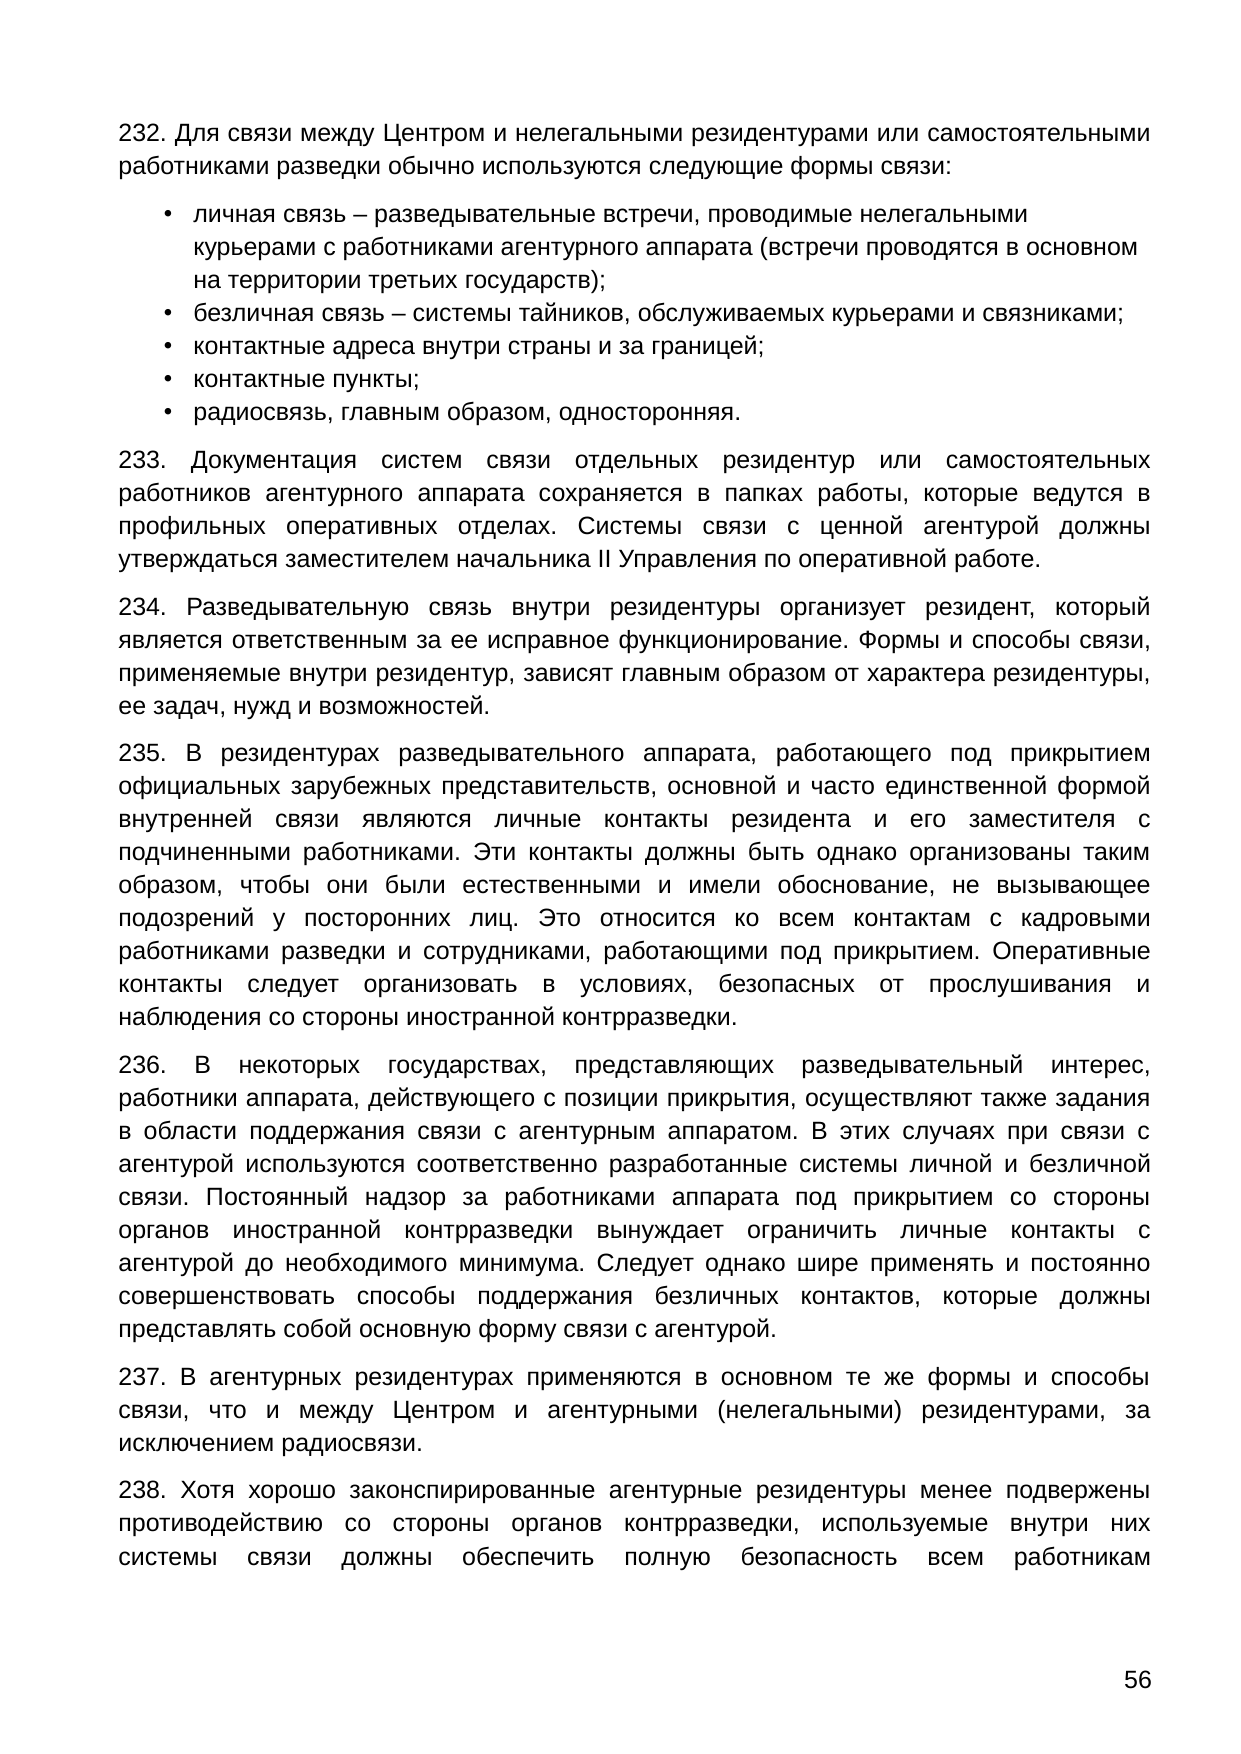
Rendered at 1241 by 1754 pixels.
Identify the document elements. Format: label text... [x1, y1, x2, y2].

list радиосвязь, главным образом, односторонняя. [164, 397, 1152, 426]
text 237. В агентурных резидентурах применяются в основном те же формы и способы связи, что и между Центром и агентурными (нелегальными) резидентурами, за исключением радиосвязи. [118, 1362, 1152, 1457]
list контактные пункты; [164, 364, 1152, 393]
list контактные адреса внутри страны и за границей; [164, 331, 1152, 360]
list личная связь – разведывательные встречи, проводимые нелегальными курьерами с работниками агентурного аппарата (встречи проводятся в основном на территории третьих государств); [164, 199, 1152, 293]
text 236. В некоторых государствах, представляющих разведывательный интерес, работники аппарата, действующего с позиции прикрытия, осуществляют также задания в области поддержания связи с агентурным аппаратом. В этих случаях при связи с агентурой используются соответственно разработанные системы личной и безличной связи. Постоянный надзор за работниками аппарата под прикрытием со стороны органов иностранной контрразведки вынуждает ограничить личные контакты с агентурой до необходимого минимума. Следует однако шире применять и постоянно совершенствовать способы поддержания безличных контактов, которые должны представлять собой основную форму связи с агентурой. [118, 1050, 1152, 1343]
text 233. Документация систем связи отдельных резидентур или самостоятельных работников агентурного аппарата сохраняется в папках работы, которые ведутся в профильных оперативных отделах. Системы связи с ценной агентурой должны утверждаться заместителем начальника II Управления по оперативной работе. [118, 445, 1152, 573]
text 235. В резидентурах разведывательного аппарата, работающего под прикрытием официальных зарубежных представительств, основной и часто единственной формой внутренней связи являются личные контакты резидента и его заместителя с подчиненными работниками. Эти контакты должны быть однако организованы таким образом, чтобы они были естественными и имели обоснование, не вызывающее подозрений у посторонних лиц. Это относится ко всем контактам с кадровыми работниками разведки и сотрудниками, работающими под прикрытием. Оперативные контакты следует организовать в условиях, безопасных от прослушивания и наблюдения со стороны иностранной контрразведки. [118, 738, 1152, 1031]
text 234. Разведывательную связь внутри резидентуры организует резидент, который является ответственным за ее исправное функционирование. Формы и способы связи, применяемые внутри резидентур, зависят главным образом от характера резидентуры, ее задач, нужд и возможностей. [118, 592, 1152, 719]
text 232. Для связи между Центром и нелегальными резидентурами или самостоятельными работниками разведки обычно используются следующие формы связи: [118, 118, 1152, 180]
list безличная связь – системы тайников, обслуживаемых курьерами и связниками; [164, 298, 1152, 327]
text 238. Хотя хорошо законспирированные агентурные резидентуры менее подвержены противодействию со стороны органов контрразведки, используемые внутри них системы связи должны обеспечить полную безопасность всем работникам [118, 1475, 1152, 1570]
